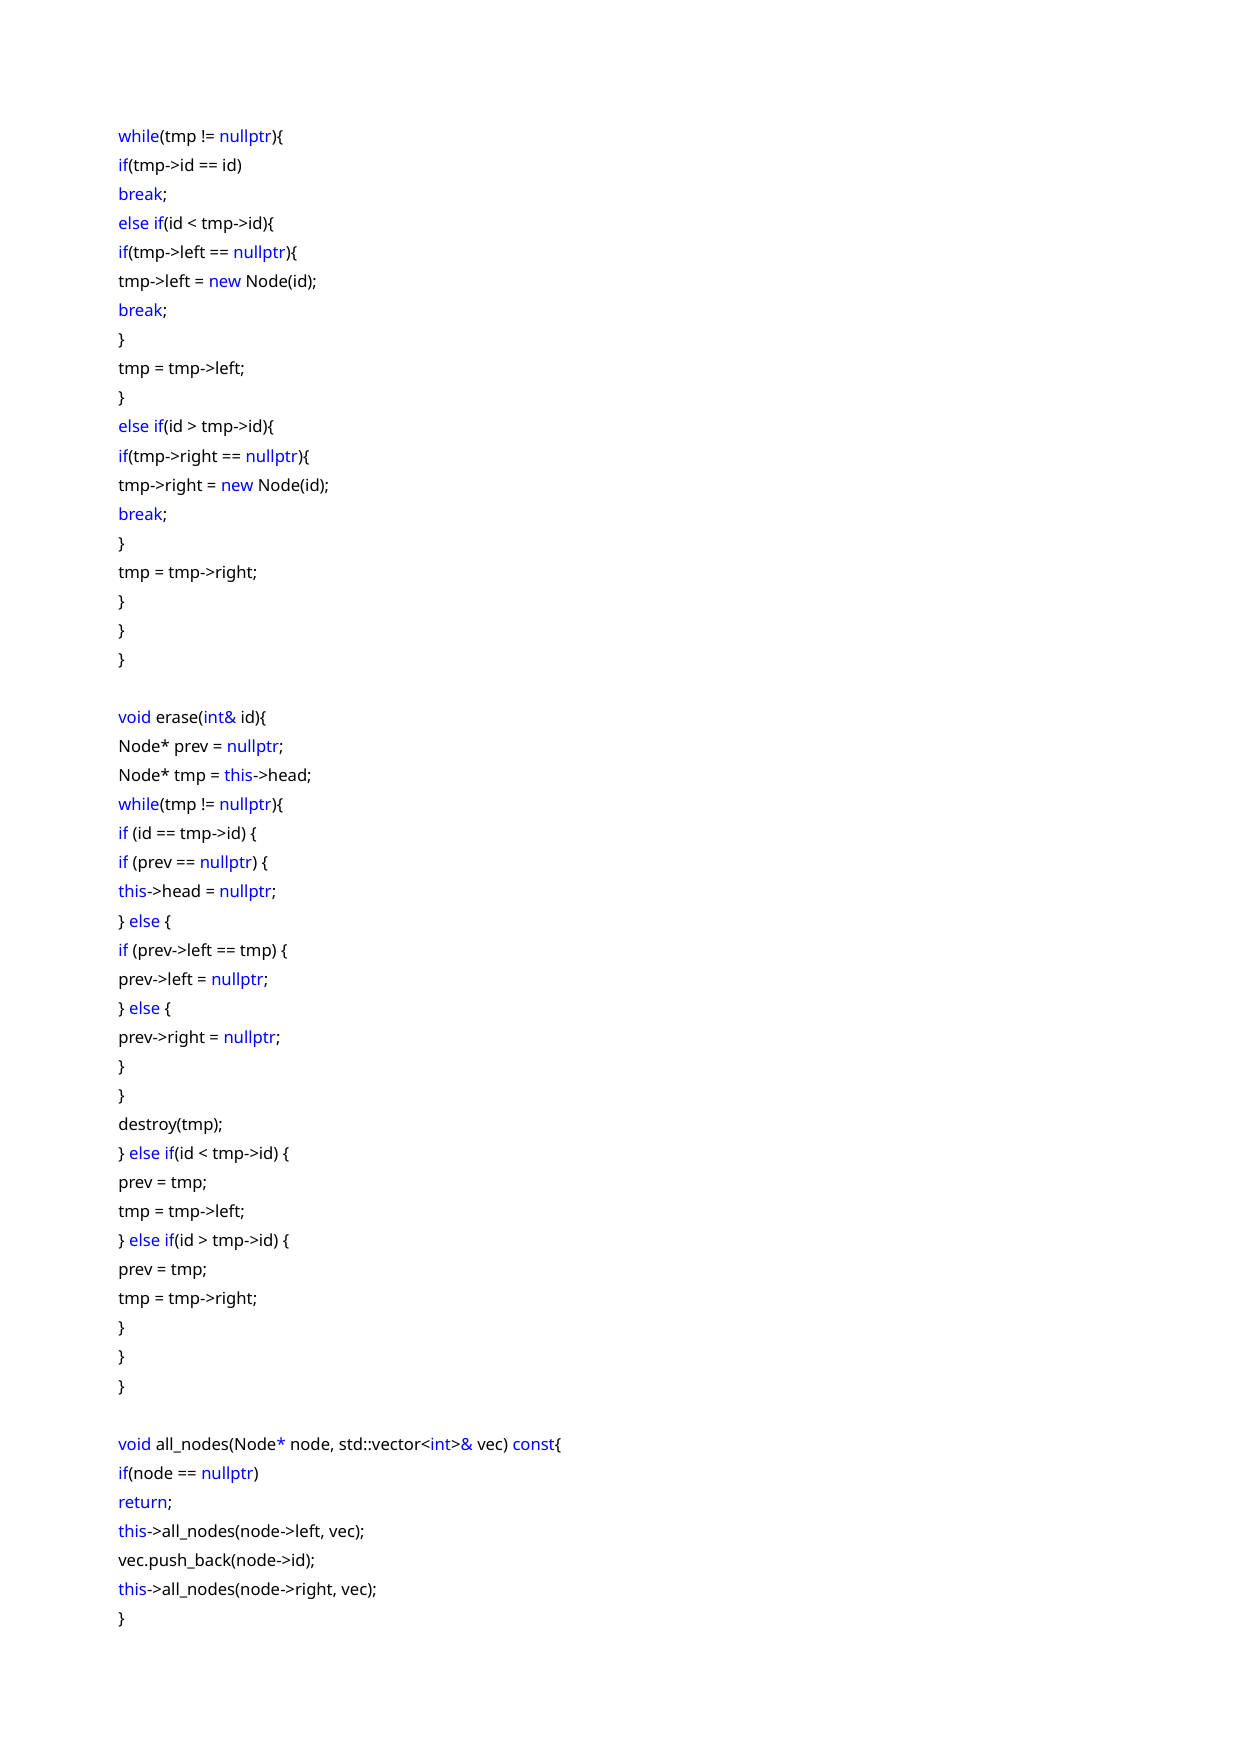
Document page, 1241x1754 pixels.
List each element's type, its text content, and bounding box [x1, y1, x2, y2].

text } [118, 612, 1122, 641]
text } [118, 322, 1122, 351]
text } [118, 583, 1122, 612]
text if (id == tmp->id) { [118, 816, 1122, 845]
text if(tmp->left == nullptr){ [118, 234, 1122, 263]
text } else { [118, 990, 1122, 1019]
text tmp->left = new Node(id); [118, 263, 1122, 292]
text tmp = tmp->right; [118, 554, 1122, 583]
text Node* tmp = this->head; [118, 757, 1122, 787]
text if (prev == nullptr) { [118, 845, 1122, 874]
text destroy(tmp); [118, 1106, 1122, 1135]
text } [118, 1368, 1122, 1397]
text break; [118, 292, 1122, 322]
text this->all_nodes(node->right, vec); [118, 1571, 1122, 1600]
text tmp = tmp->left; [118, 1193, 1122, 1222]
text if(tmp->right == nullptr){ [118, 438, 1122, 467]
text prev = tmp; [118, 1252, 1122, 1281]
text tmp = tmp->left; [118, 351, 1122, 380]
text prev->right = nullptr; [118, 1019, 1122, 1048]
text } [118, 641, 1122, 670]
text } else { [118, 903, 1122, 932]
text tmp->right = new Node(id); [118, 467, 1122, 496]
text while(tmp != nullptr){ [118, 787, 1122, 816]
text } [118, 1339, 1122, 1368]
text else if(id < tmp->id){ [118, 205, 1122, 234]
text void all_nodes(Node* node, std::vector<int>& vec) const{ [118, 1426, 1122, 1455]
text } [118, 525, 1122, 554]
text } else if(id > tmp->id) { [118, 1222, 1122, 1252]
text } [118, 1048, 1122, 1077]
text if (prev->left == tmp) { [118, 932, 1122, 961]
text this->head = nullptr; [118, 874, 1122, 903]
text break; [118, 176, 1122, 205]
text } [118, 1310, 1122, 1339]
text void erase(int& id){ [118, 699, 1122, 728]
text else if(id > tmp->id){ [118, 409, 1122, 438]
text prev = tmp; [118, 1164, 1122, 1193]
text } [118, 1077, 1122, 1106]
text if(tmp->id == id) [118, 147, 1122, 176]
text } [118, 380, 1122, 409]
text while(tmp != nullptr){ [118, 118, 1122, 147]
text tmp = tmp->right; [118, 1281, 1122, 1310]
text Node* prev = nullptr; [118, 728, 1122, 757]
text break; [118, 496, 1122, 525]
text this->all_nodes(node->left, vec); [118, 1513, 1122, 1542]
text } else if(id < tmp->id) { [118, 1135, 1122, 1164]
text return; [118, 1484, 1122, 1513]
text prev->left = nullptr; [118, 961, 1122, 990]
text } [118, 1600, 1122, 1629]
text if(node == nullptr) [118, 1455, 1122, 1484]
text vec.push_back(node->id); [118, 1542, 1122, 1571]
